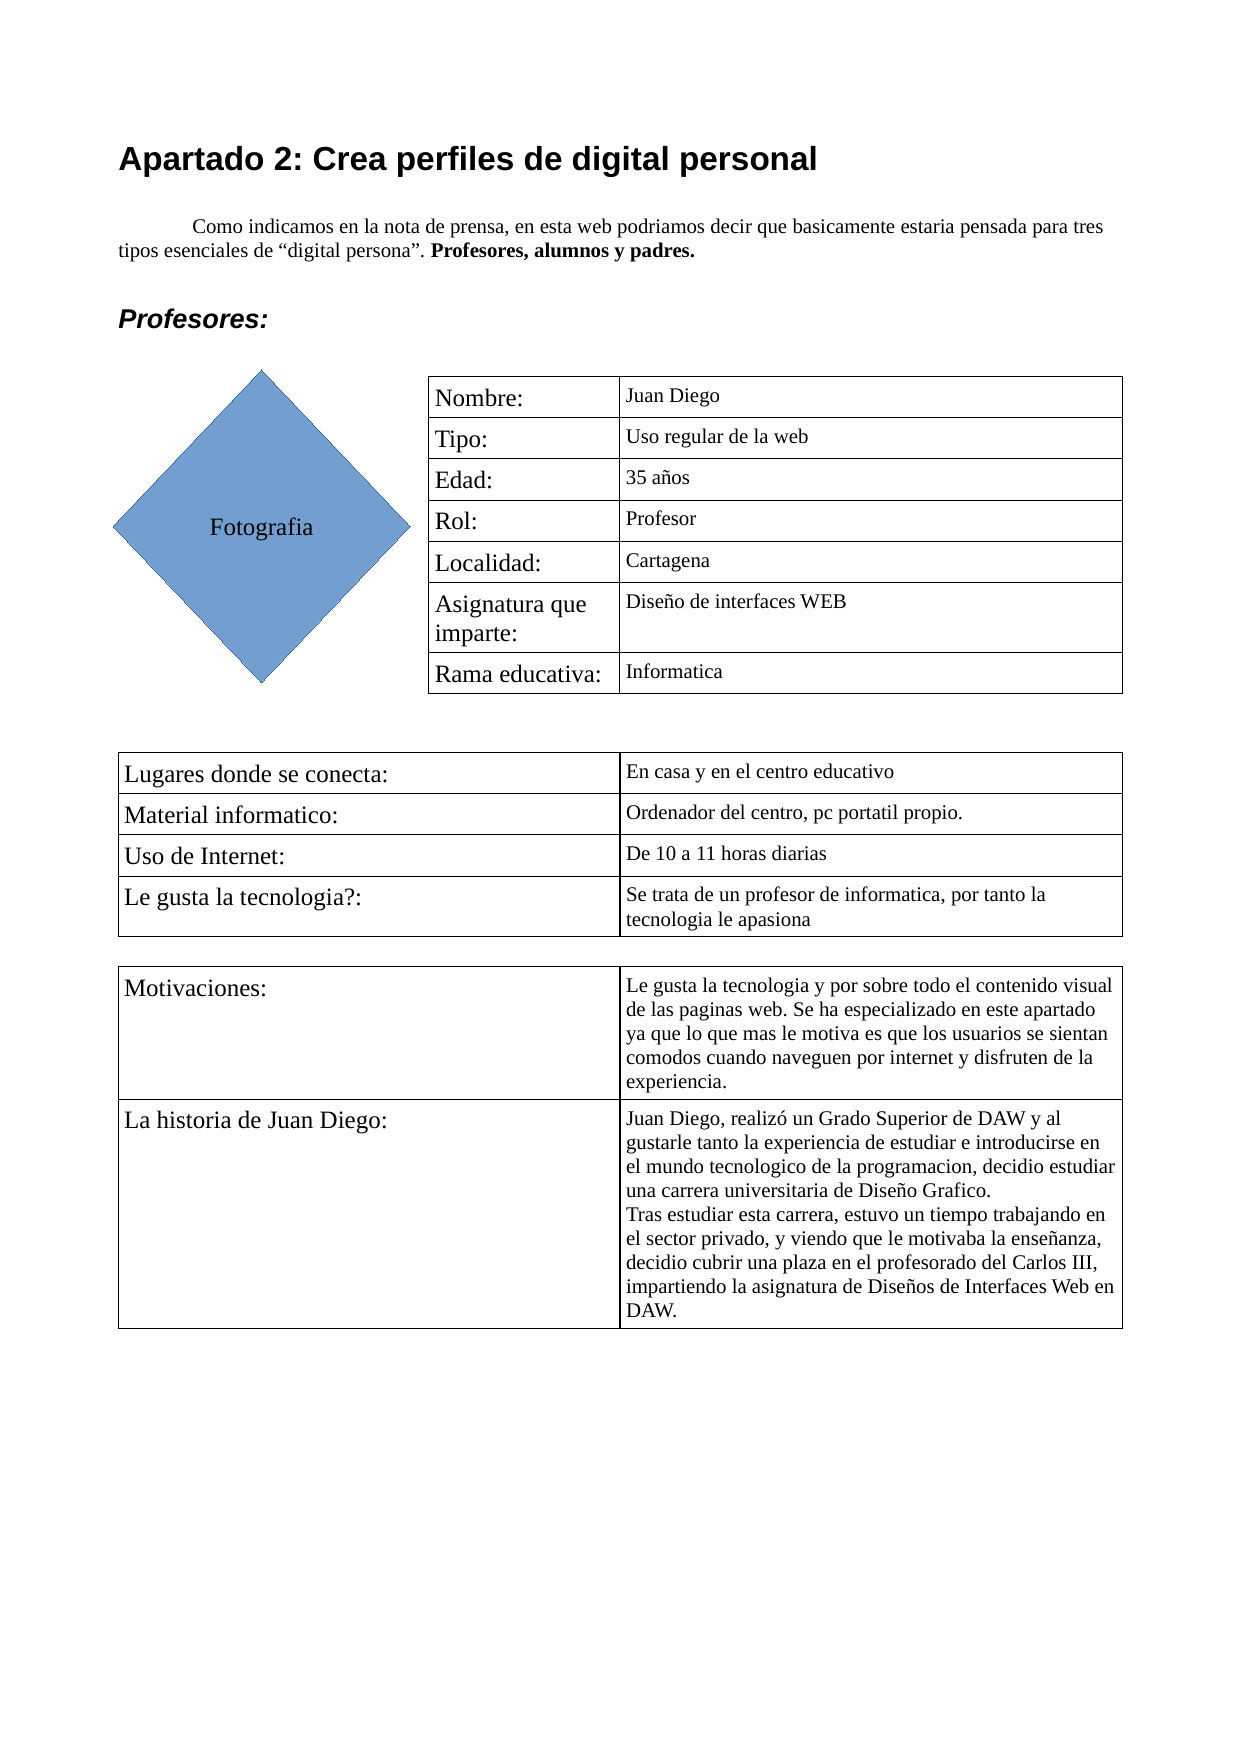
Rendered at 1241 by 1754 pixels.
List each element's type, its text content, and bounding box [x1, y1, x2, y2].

table_cell Edad: [429, 459, 619, 499]
table_cell Le gusta la tecnologia?: [119, 877, 619, 936]
table_cell Tipo: [429, 418, 619, 458]
table_cell Asignatura que imparte: [429, 583, 619, 652]
table_cell Cartagena [620, 542, 1122, 582]
table_header En casa y en el centro educativo [621, 753, 1122, 793]
table_header Le gusta la tecnologia y por sobre todo el contenido visual de las paginas web. Se ha especializado en este apartado ya que lo que mas le motiva es que los usuarios se sientan comodos cuando naveguen por internet y disfruten de la experiencia. [621, 967, 1122, 1099]
table_cell Diseño de interfaces WEB [620, 583, 1122, 652]
table_header Lugares donde se conecta: [119, 753, 619, 793]
table_cell 35 años [620, 459, 1122, 499]
subtitle Profesores: [118, 303, 1122, 334]
table_cell Rama educativa: [429, 653, 619, 693]
table_cell Rol: [429, 501, 619, 541]
table_cell Juan Diego, realizó un Grado Superior de DAW y al gustarle tanto la experiencia de estudiar e introducirse en el mundo tecnologico de la programacion, decidio estudiar una carrera universitaria de Diseño Grafico. Tras estudiar esta carrera, estuvo un tiempo trabajando en el sector privado, y viendo que le motivaba la enseñanza, decidio cubrir una plaza en el profesorado del Carlos III, impartiendo la asignatura de Diseños de Interfaces Web en DAW. [621, 1100, 1122, 1328]
subtitle Apartado 2: Crea perfiles de digital personal [118, 139, 1122, 177]
table_cell Ordenador del centro, pc portatil propio. [621, 794, 1122, 834]
table_cell Se trata de un profesor de informatica, por tanto la tecnologia le apasiona [621, 877, 1122, 936]
table_header Motivaciones: [119, 967, 619, 1099]
table_cell Material informatico: [119, 794, 619, 834]
table_cell Profesor [620, 501, 1122, 541]
text Como indicamos en la nota de prensa, en esta web podriamos decir que basicamente estaria pensada para tres tipos esenciales de “digital persona”. Profesores, alumnos y padres. [118, 214, 1122, 262]
table_cell Uso regular de la web [620, 418, 1122, 458]
table_cell Localidad: [429, 542, 619, 582]
table_header Nombre: [429, 377, 619, 417]
table_cell De 10 a 11 horas diarias [621, 835, 1122, 876]
table_cell La historia de Juan Diego: [119, 1100, 619, 1328]
table_header Juan Diego [620, 377, 1122, 417]
table_cell Uso de Internet: [119, 835, 619, 876]
table_cell Informatica [620, 653, 1122, 693]
